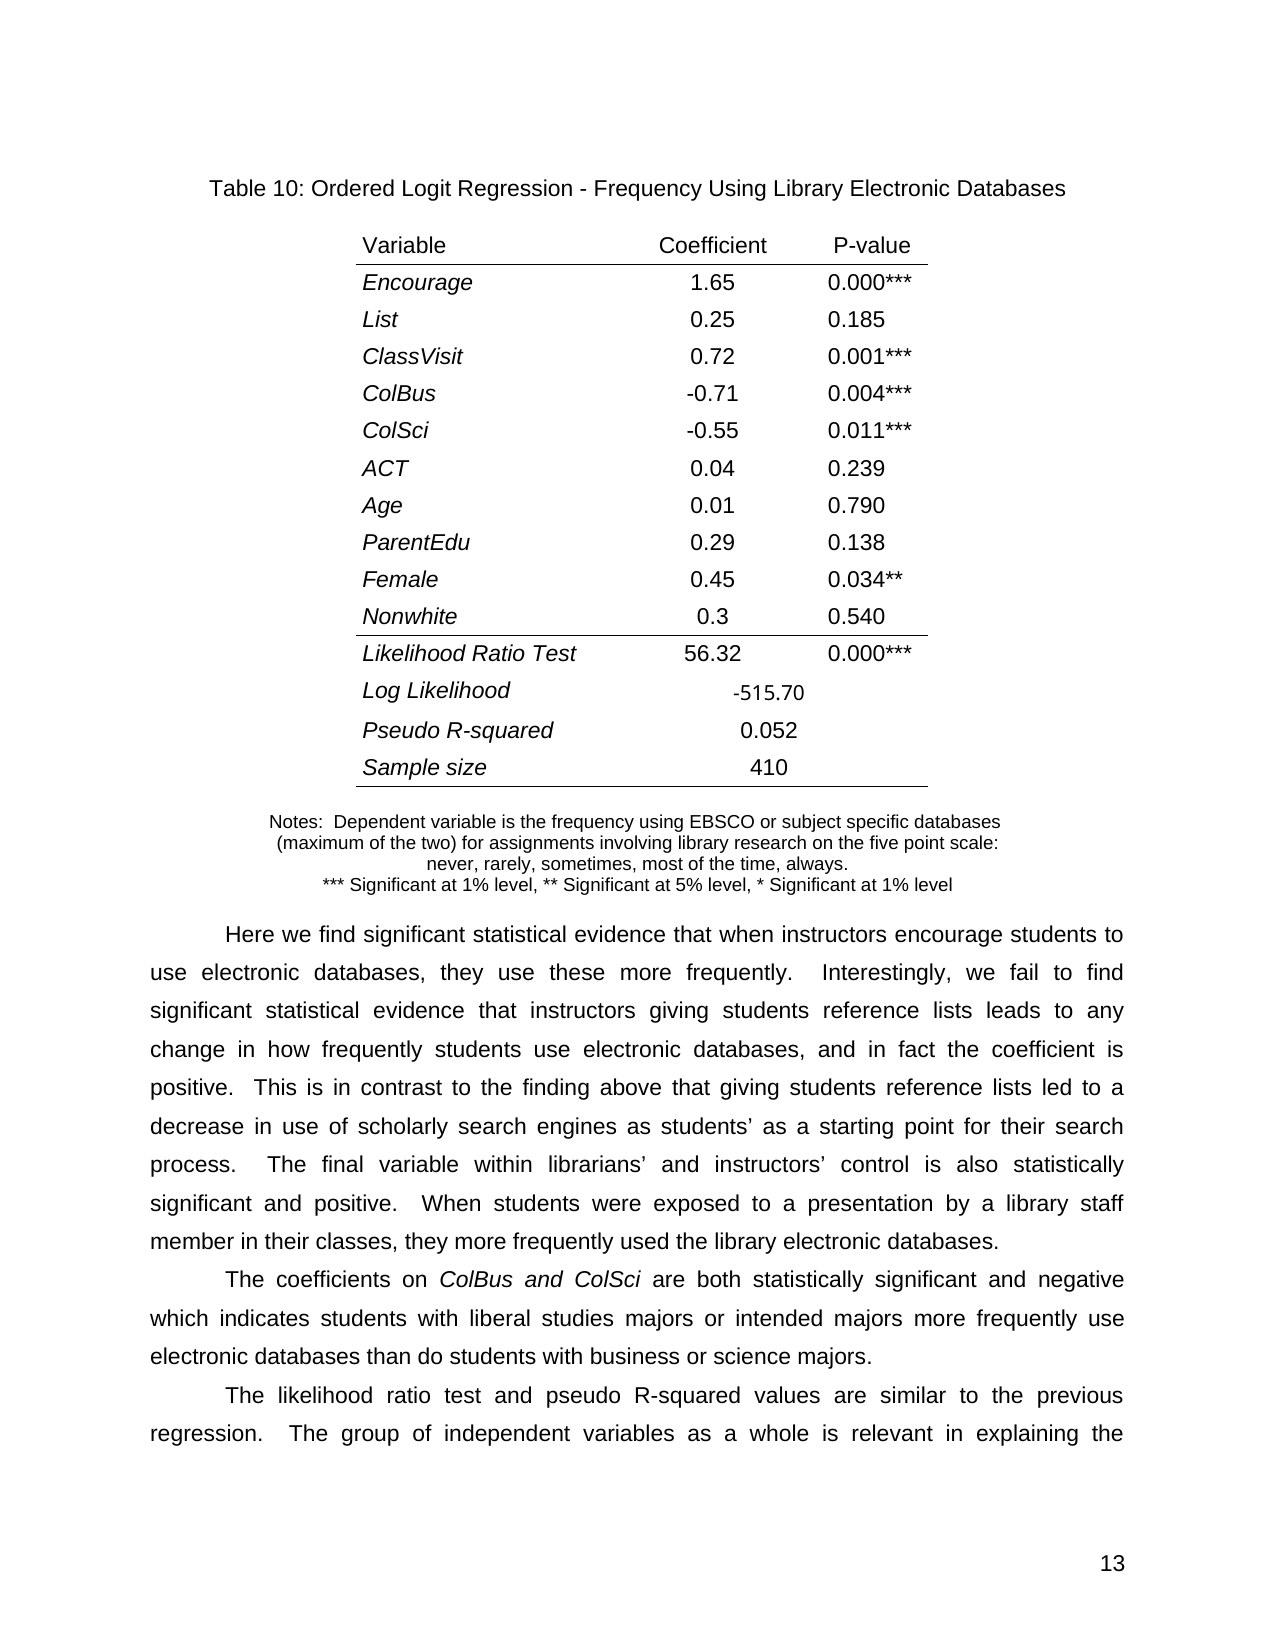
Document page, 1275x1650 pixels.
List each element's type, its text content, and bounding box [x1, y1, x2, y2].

table_cell ACT [356, 450, 609, 487]
table_cell 0.000*** [816, 265, 928, 301]
text The coefficients on ColBus and ColSci are both statistically significant and negative which indicates students with liberal studies majors or intended majors more frequently use electronic databases than do students with business or science majors. [150, 1267, 1125, 1370]
table_cell 0.034** [816, 561, 928, 598]
table_cell -515.70 [609, 672, 928, 712]
table_cell 0.01 [609, 487, 816, 524]
table_cell 0.052 [609, 712, 928, 749]
table_cell 0.239 [816, 450, 928, 487]
table_header P-value [816, 227, 928, 264]
table_cell 0.004*** [816, 375, 928, 412]
table_cell 0.04 [609, 450, 816, 487]
table_cell Female [356, 561, 609, 598]
table_cell Pseudo R-squared [356, 712, 609, 749]
text (maximum of the two) for assignments involving library research on the five point scale: [150, 833, 1125, 854]
table_cell Log Likelihood [356, 672, 609, 712]
text never, rarely, sometimes, most of the time, always. [150, 854, 1125, 875]
table_cell 0.72 [609, 338, 816, 375]
table_cell Encourage [356, 265, 609, 301]
table_cell ParentEdu [356, 524, 609, 561]
table_cell Age [356, 487, 609, 524]
table_cell -0.55 [609, 413, 816, 449]
text Table 10: Ordered Logit Regression - Frequency Using Library Electronic Databases [150, 176, 1125, 201]
table_cell 0.185 [816, 301, 928, 338]
text The likelihood ratio test and pseudo R-squared values are similar to the previous regression. The group of independent variables as a whole is relevant in explaining the [150, 1382, 1125, 1447]
table_header Coefficient [609, 227, 816, 264]
table_cell 0.45 [609, 561, 816, 598]
table_cell 0.011*** [816, 413, 928, 449]
table_cell Likelihood Ratio Test [356, 636, 609, 672]
text Here we find significant statistical evidence that when instructors encourage students to use electronic databases, they use these more frequently. Interestingly, we fail to find significant statistical evidence that instructors giving students reference lists leads to any change in how frequently students use electronic databases, and in fact the coefficient is positive. This is in contrast to the finding above that giving students reference lists led to a decrease in use of scholarly search engines as students’ as a starting point for their search process. The final variable within librarians’ and instructors’ control is also statistically significant and positive. When students were exposed to a presentation by a library staff member in their classes, they more frequently used the library electronic databases. [150, 921, 1125, 1254]
text *** Significant at 1% level, ** Significant at 5% level, * Significant at 1% level [150, 875, 1125, 896]
table_cell ClassVisit [356, 338, 609, 375]
text Notes: Dependent variable is the frequency using EBSCO or subject specific databases [150, 812, 1125, 833]
table_cell 0.29 [609, 524, 816, 561]
table_cell 1.65 [609, 265, 816, 301]
table_cell 0.138 [816, 524, 928, 561]
table_cell 0.000*** [816, 636, 928, 672]
table_cell 0.001*** [816, 338, 928, 375]
table_cell 0.790 [816, 487, 928, 524]
table_cell ColBus [356, 375, 609, 412]
table_cell 0.25 [609, 301, 816, 338]
table_cell 0.3 [609, 598, 816, 635]
table_cell 410 [609, 749, 928, 786]
table_header Variable [356, 227, 609, 264]
table_cell List [356, 301, 609, 338]
table_cell 56.32 [609, 636, 816, 672]
table_cell Sample size [356, 749, 609, 786]
table_cell Nonwhite [356, 598, 609, 635]
table_cell ColSci [356, 413, 609, 449]
table_cell -0.71 [609, 375, 816, 412]
table_cell 0.540 [816, 598, 928, 635]
